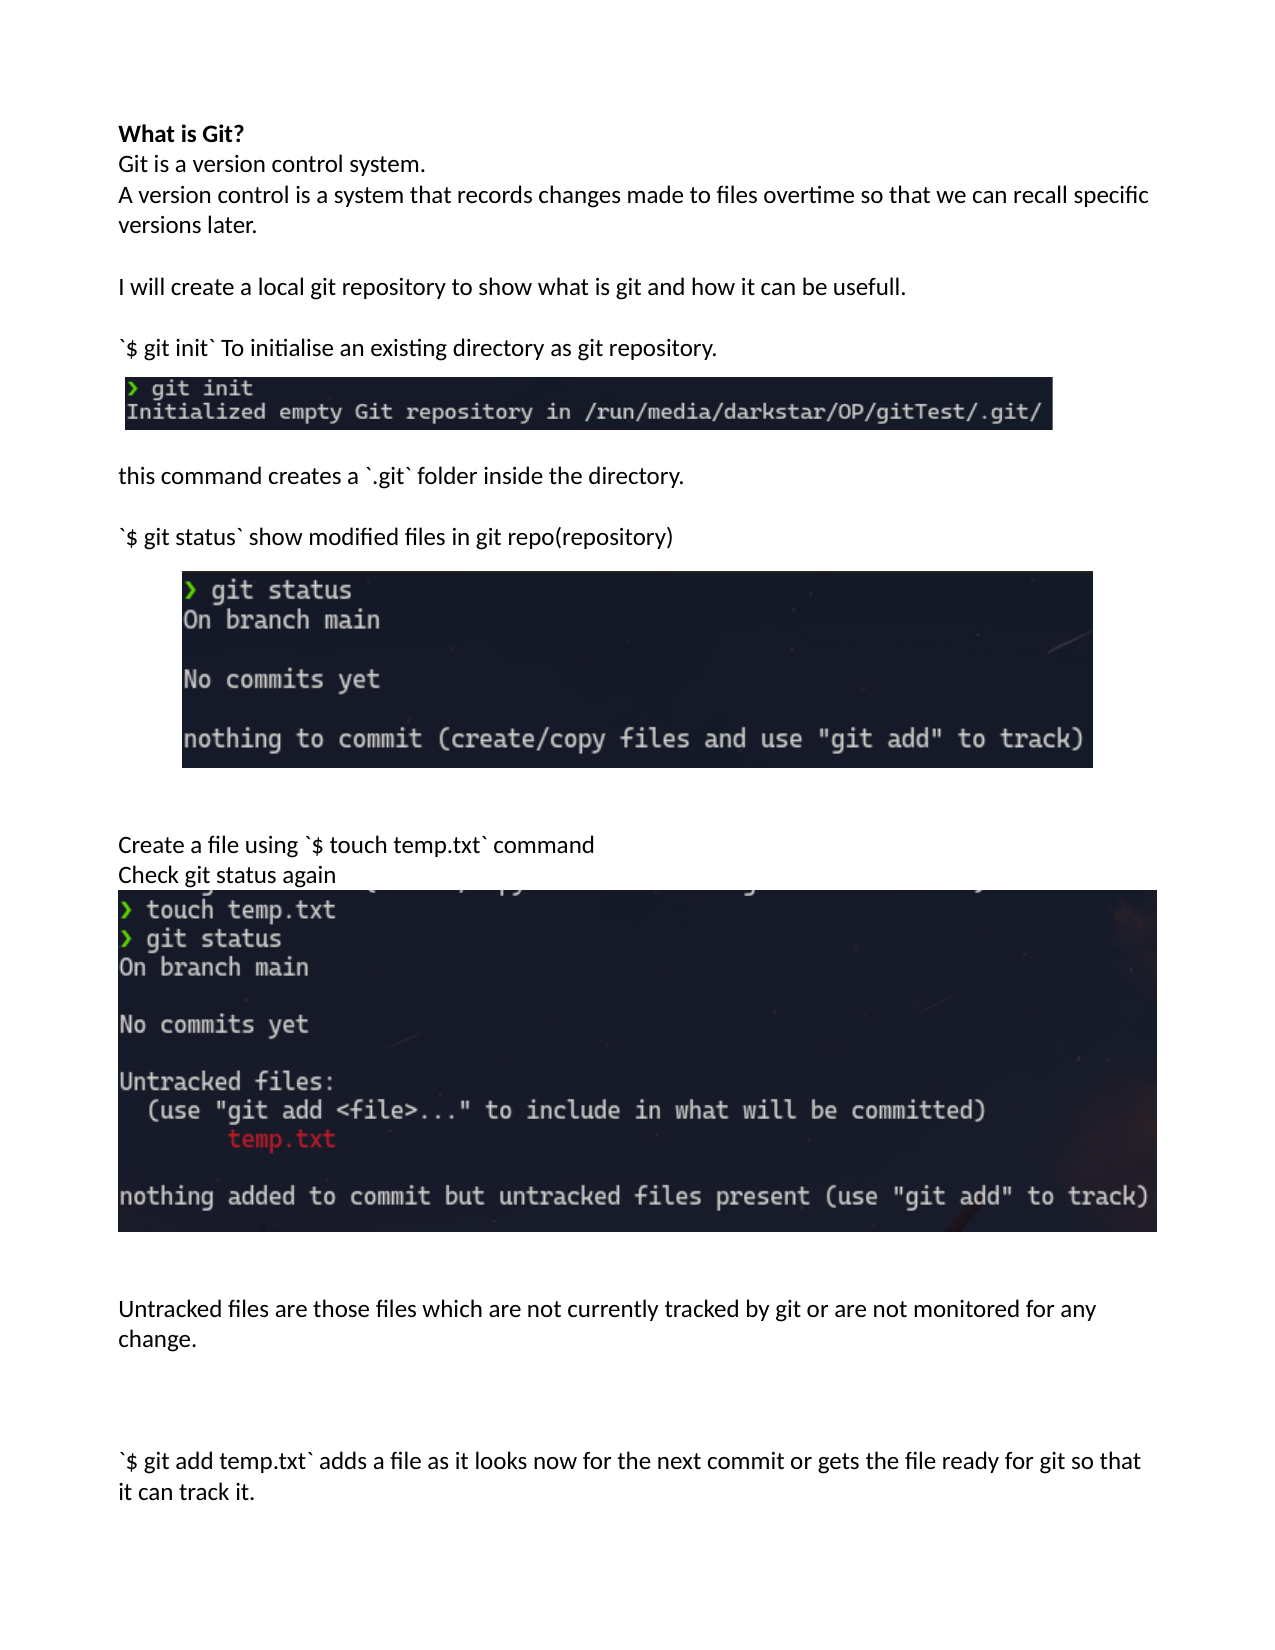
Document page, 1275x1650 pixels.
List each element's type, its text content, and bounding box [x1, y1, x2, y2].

text I will create a local git repository to show what is git and how it can be usefull. [118, 271, 1157, 301]
text A version control is a system that records changes made to files overtime so that we can recall specific versions later. [118, 179, 1157, 240]
text Untracked files are those files which are not currently tracked by git or are not monitored for any change. [118, 1293, 1157, 1354]
picture [118, 890, 1157, 1232]
text What is Git? [118, 118, 1157, 149]
text `$ git init` To initialise an existing directory as git repository. [118, 332, 1157, 362]
text Create a file using `$ touch temp.txt` command [118, 829, 1157, 859]
text `$ git add temp.txt` adds a file as it looks now for the next commit or gets the file ready for git so that it can track it. [118, 1445, 1157, 1506]
text Check git status again [118, 859, 1157, 890]
text this command creates a `.git` folder inside the directory. [118, 460, 1157, 491]
text Git is a version control system. [118, 149, 1157, 179]
picture [182, 571, 1093, 768]
picture [125, 377, 1053, 430]
text `$ git status` show modified files in git repo(repository) [118, 521, 1157, 552]
